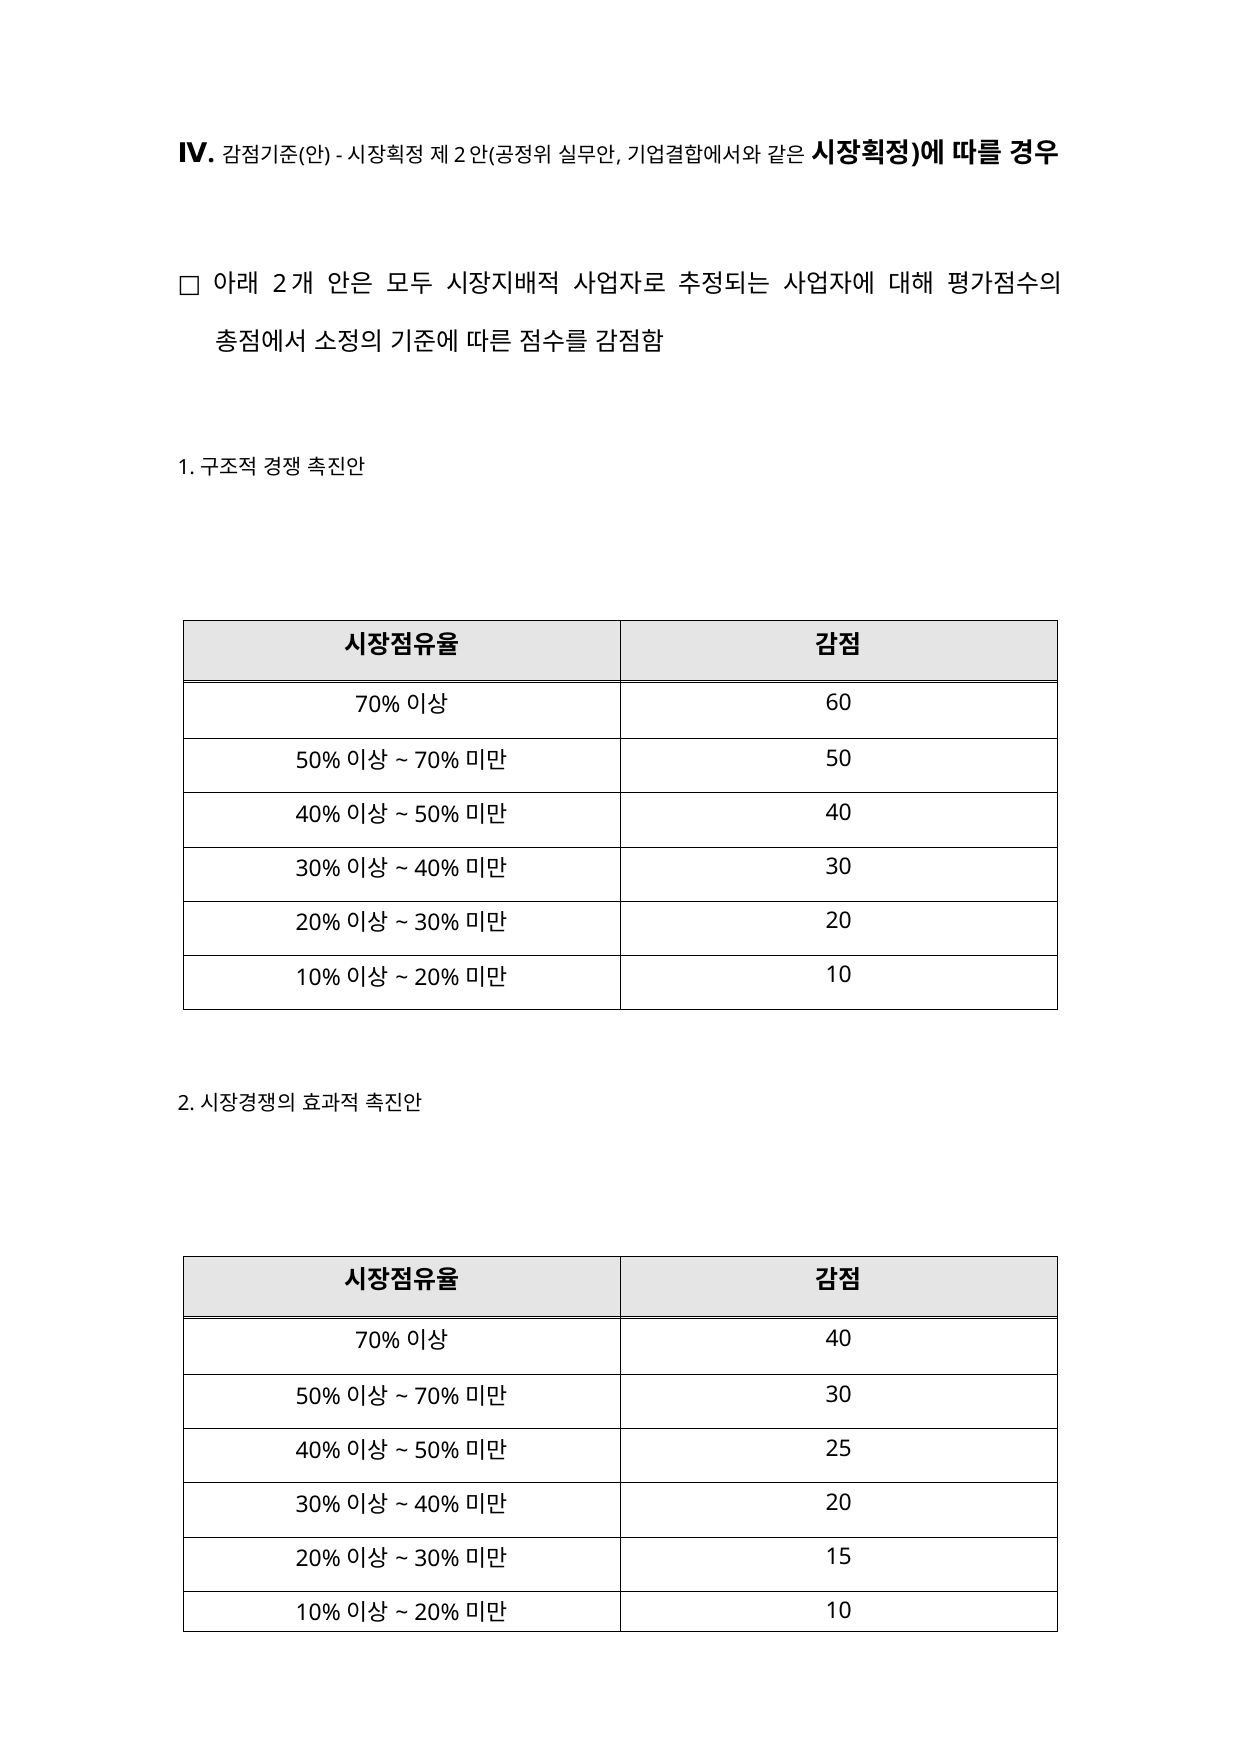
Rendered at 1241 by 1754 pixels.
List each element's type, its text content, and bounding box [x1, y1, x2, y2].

table_cell 40% 이상 ~ 50% 미만 [184, 793, 620, 846]
table_header 시장점유율 [184, 621, 620, 680]
table_cell 50 [621, 739, 1057, 792]
table_cell 10% 이상 ~ 20% 미만 [184, 956, 620, 1009]
table_cell 60 [621, 683, 1057, 738]
table_cell 20% 이상 ~ 30% 미만 [184, 902, 620, 955]
table_cell 10 [621, 956, 1057, 1009]
table_cell 70% 이상 [184, 1319, 620, 1374]
table_cell 40% 이상 ~ 50% 미만 [184, 1429, 620, 1482]
table_cell 50% 이상 ~ 70% 미만 [184, 739, 620, 792]
table_cell 30% 이상 ~ 40% 미만 [184, 1483, 620, 1536]
table_cell 20 [621, 1483, 1057, 1536]
table_cell 20 [621, 902, 1057, 955]
text 1. 구조적 경쟁 촉진안 [177, 450, 1063, 481]
table_header 시장점유율 [184, 1257, 620, 1316]
table_cell 40 [621, 793, 1057, 846]
text Ⅳ. 감점기준(안) - 시장획정 제2안(공정위 실무안, 기업결합에서와 같은 시장획정)에 따를 경우 [177, 131, 1063, 170]
table_cell 10 [621, 1592, 1057, 1631]
table_cell 30 [621, 1375, 1057, 1428]
table_header 감점 [621, 621, 1057, 680]
table_cell 25 [621, 1429, 1057, 1482]
table_cell 20% 이상 ~ 30% 미만 [184, 1538, 620, 1591]
text 2. 시장경쟁의 효과적 촉진안 [177, 1086, 1063, 1116]
table_cell 40 [621, 1319, 1057, 1374]
table_cell 30% 이상 ~ 40% 미만 [184, 848, 620, 901]
table_header 감점 [621, 1257, 1057, 1316]
table_cell 15 [621, 1538, 1057, 1591]
table_cell 10% 이상 ~ 20% 미만 [184, 1592, 620, 1631]
table_cell 30 [621, 848, 1057, 901]
text □ 아래 2개 안은 모두 시장지배적 사업자로 추정되는 사업자에 대해 평가점수의 총점에서 소정의 기준에 따른 점수를 감점함 [177, 264, 1063, 358]
table_cell 70% 이상 [184, 683, 620, 738]
table_cell 50% 이상 ~ 70% 미만 [184, 1375, 620, 1428]
